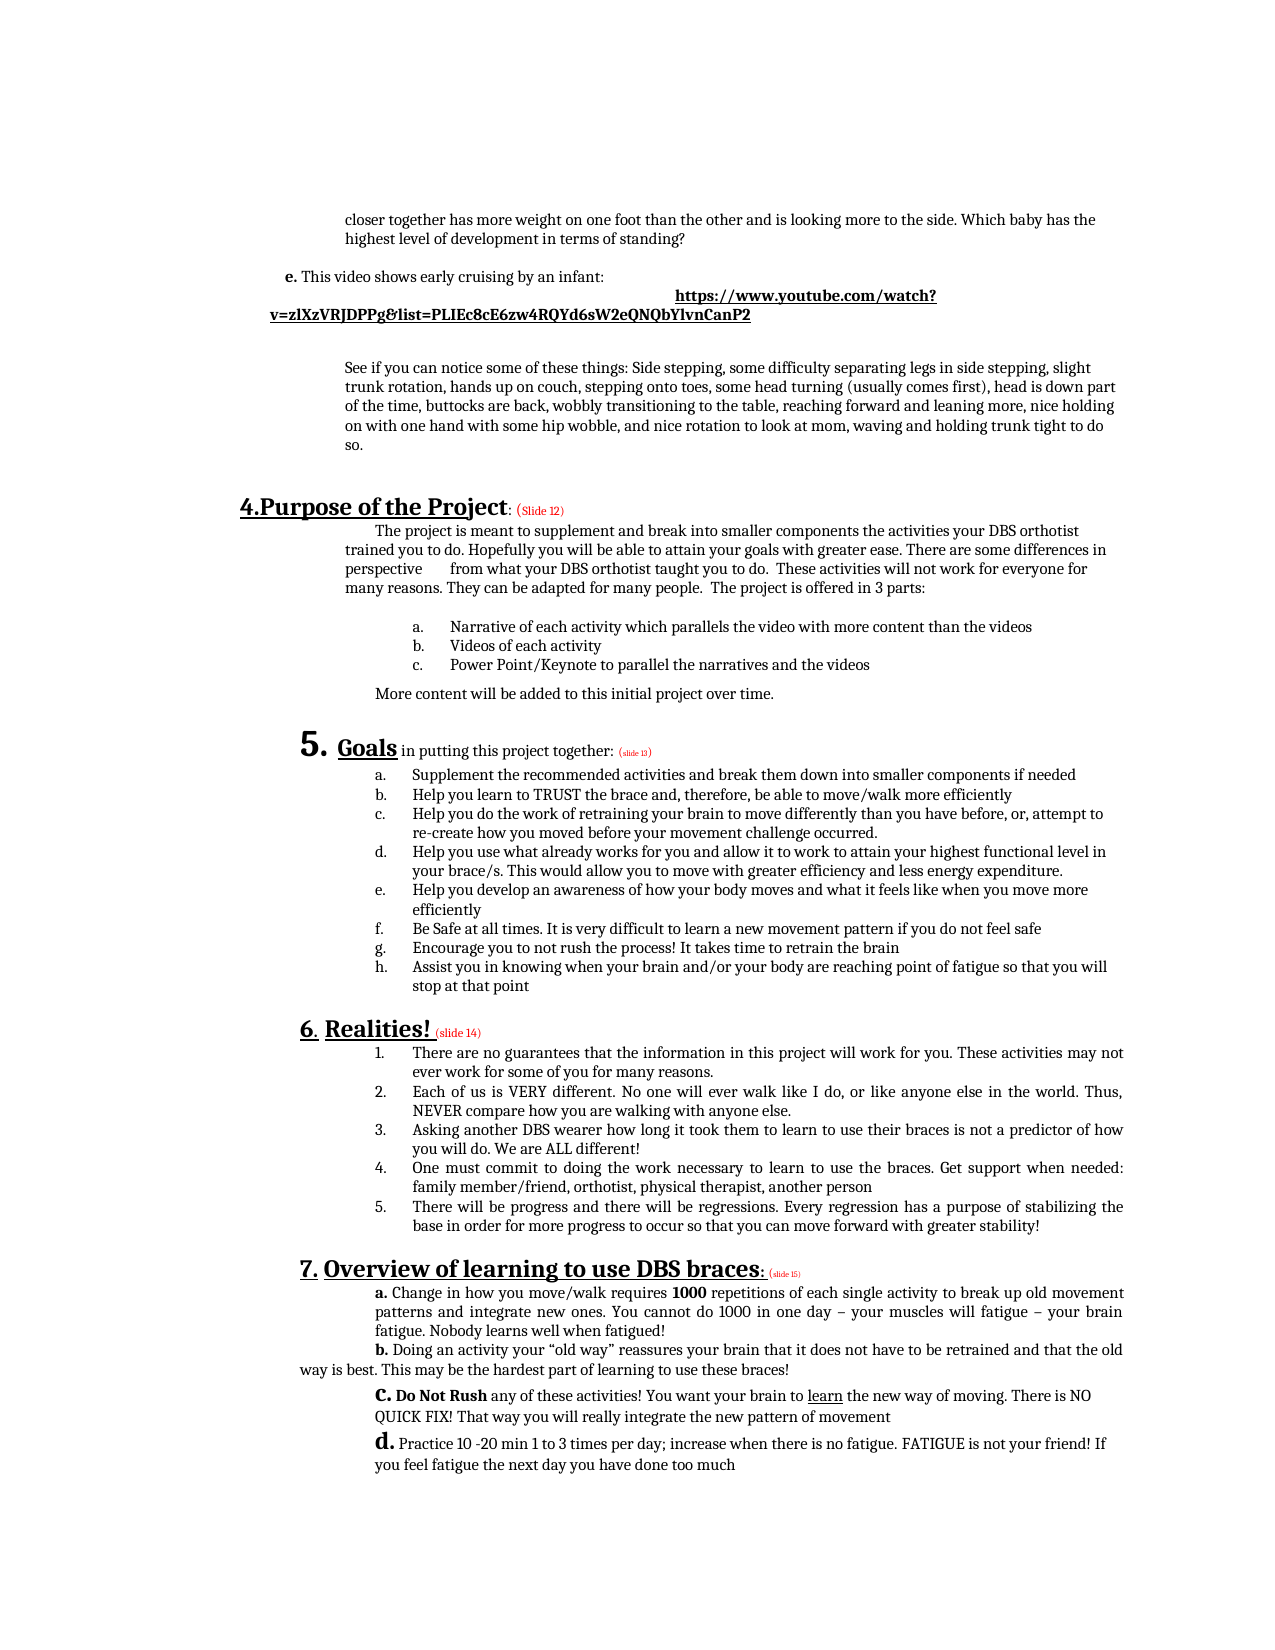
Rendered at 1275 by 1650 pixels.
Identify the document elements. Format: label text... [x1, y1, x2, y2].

list There will be progress and there will be regressions. Every regression has a purpose of stabilizing the base in order for more progress to occur so that you can move forward with greater stability! [375, 1197, 1125, 1235]
text 7. Overview of learning to use DBS braces: (slide 15) [300, 1254, 1125, 1283]
list Videos of each activity [412, 636, 1125, 656]
list Help you develop an awareness of how your body moves and what it feels like when you move more efficiently [375, 881, 1125, 919]
list One must commit to doing the work necessary to learn to use the braces. Get support when needed: family member/friend, orthotist, physical therapist, another person [375, 1159, 1125, 1197]
text d. Practice 10 -20 min 1 to 3 times per day; increase when there is no fatigue. FATIGUE is not your friend! If you feel fatigue the next day you have done too much [375, 1427, 1125, 1475]
text 4.Purpose of the Project: (Slide 12) [240, 493, 1125, 521]
list Help you use what already works for you and allow it to work to attain your highest functional level in your brace/s. This would allow you to move with greater efficiency and less energy expenditure. [375, 842, 1125, 881]
text 6. Realities! (slide 14) [300, 1015, 1125, 1044]
text See if you can notice some of these things: Side stepping, some difficulty separating legs in side stepping, slight trunk rotation, hands up on couch, stepping onto toes, some head turning (usually comes first), head is down part of the time, buttocks are back, wobbly transitioning to the table, reaching forward and leaning more, nice holding on with one hand with some hip wobble, and nice rotation to look at mom, waving and holding trunk tight to do so. [345, 358, 1125, 454]
list Help you learn to TRUST the brace and, therefore, be able to move/walk more efficiently [375, 785, 1125, 804]
text e. This video shows early cruising by an infant: [285, 267, 1125, 287]
list Assist you in knowing when your brain and/or your body are reaching point of fatigue so that you will stop at that point [375, 957, 1125, 996]
list Asking another DBS wearer how long it took them to learn to use their braces is not a predictor of how you will do. We are ALL different! [375, 1120, 1125, 1159]
text a. Change in how you move/walk requires 1000 repetitions of each single activity to break up old movement patterns and integrate new ones. You cannot do 1000 in one day – your muscles will fatigue – your brain fatigue. Nobody learns well when fatigued! [375, 1283, 1125, 1341]
text closer together has more weight on one foot than the other and is looking more to the side. Which baby has the highest level of development in terms of standing? [345, 210, 1125, 248]
list Supplement the recommended activities and break them down into smaller components if needed [375, 766, 1125, 785]
text c. Do Not Rush any of these activities! You want your brain to learn the new way of moving. There is NO QUICK FIX! That way you will really integrate the new pattern of movement [375, 1379, 1125, 1427]
subtitle More content will be added to this initial project over time. [300, 684, 1125, 703]
list Encourage you to not rush the process! It takes time to retrain the brain [375, 938, 1125, 957]
list There are no guarantees that the information in this project will work for you. These activities may not ever work for some of you for many reasons. [375, 1044, 1125, 1082]
list Each of us is VERY different. No one will ever walk like I do, or like anyone else in the world. Thus, NEVER compare how you are walking with anyone else. [375, 1082, 1125, 1120]
list Power Point/Keynote to parallel the narratives and the videos [412, 656, 1125, 675]
list Narrative of each activity which parallels the video with more content than the videos [412, 617, 1125, 636]
list Goals in putting this project together: (slide 13) [300, 723, 1125, 766]
text https://www.youtube.com/watch?v=zlXzVRJDPPg&list=PLIEc8cE6zw4RQYd6sW2eQNQbYlvnCanP2 [270, 287, 1125, 325]
list Help you do the work of retraining your brain to move differently than you have before, or, attempt to re-create how you moved before your movement challenge occurred. [375, 804, 1125, 842]
text The project is meant to supplement and break into smaller components the activities your DBS orthotist trained you to do. Hopefully you will be able to attain your goals with greater ease. There are some differences in perspective from what your DBS orthotist taught you to do. These activities will not work for everyone for many reasons. They can be adapted for many people. The project is offered in 3 parts: [345, 521, 1125, 598]
text b. Doing an activity your “old way” reassures your brain that it does not have to be retrained and that the old way is best. This may be the hardest part of learning to use these braces! [300, 1341, 1125, 1379]
list Be Safe at all times. It is very difficult to learn a new movement pattern if you do not feel safe [375, 919, 1125, 938]
